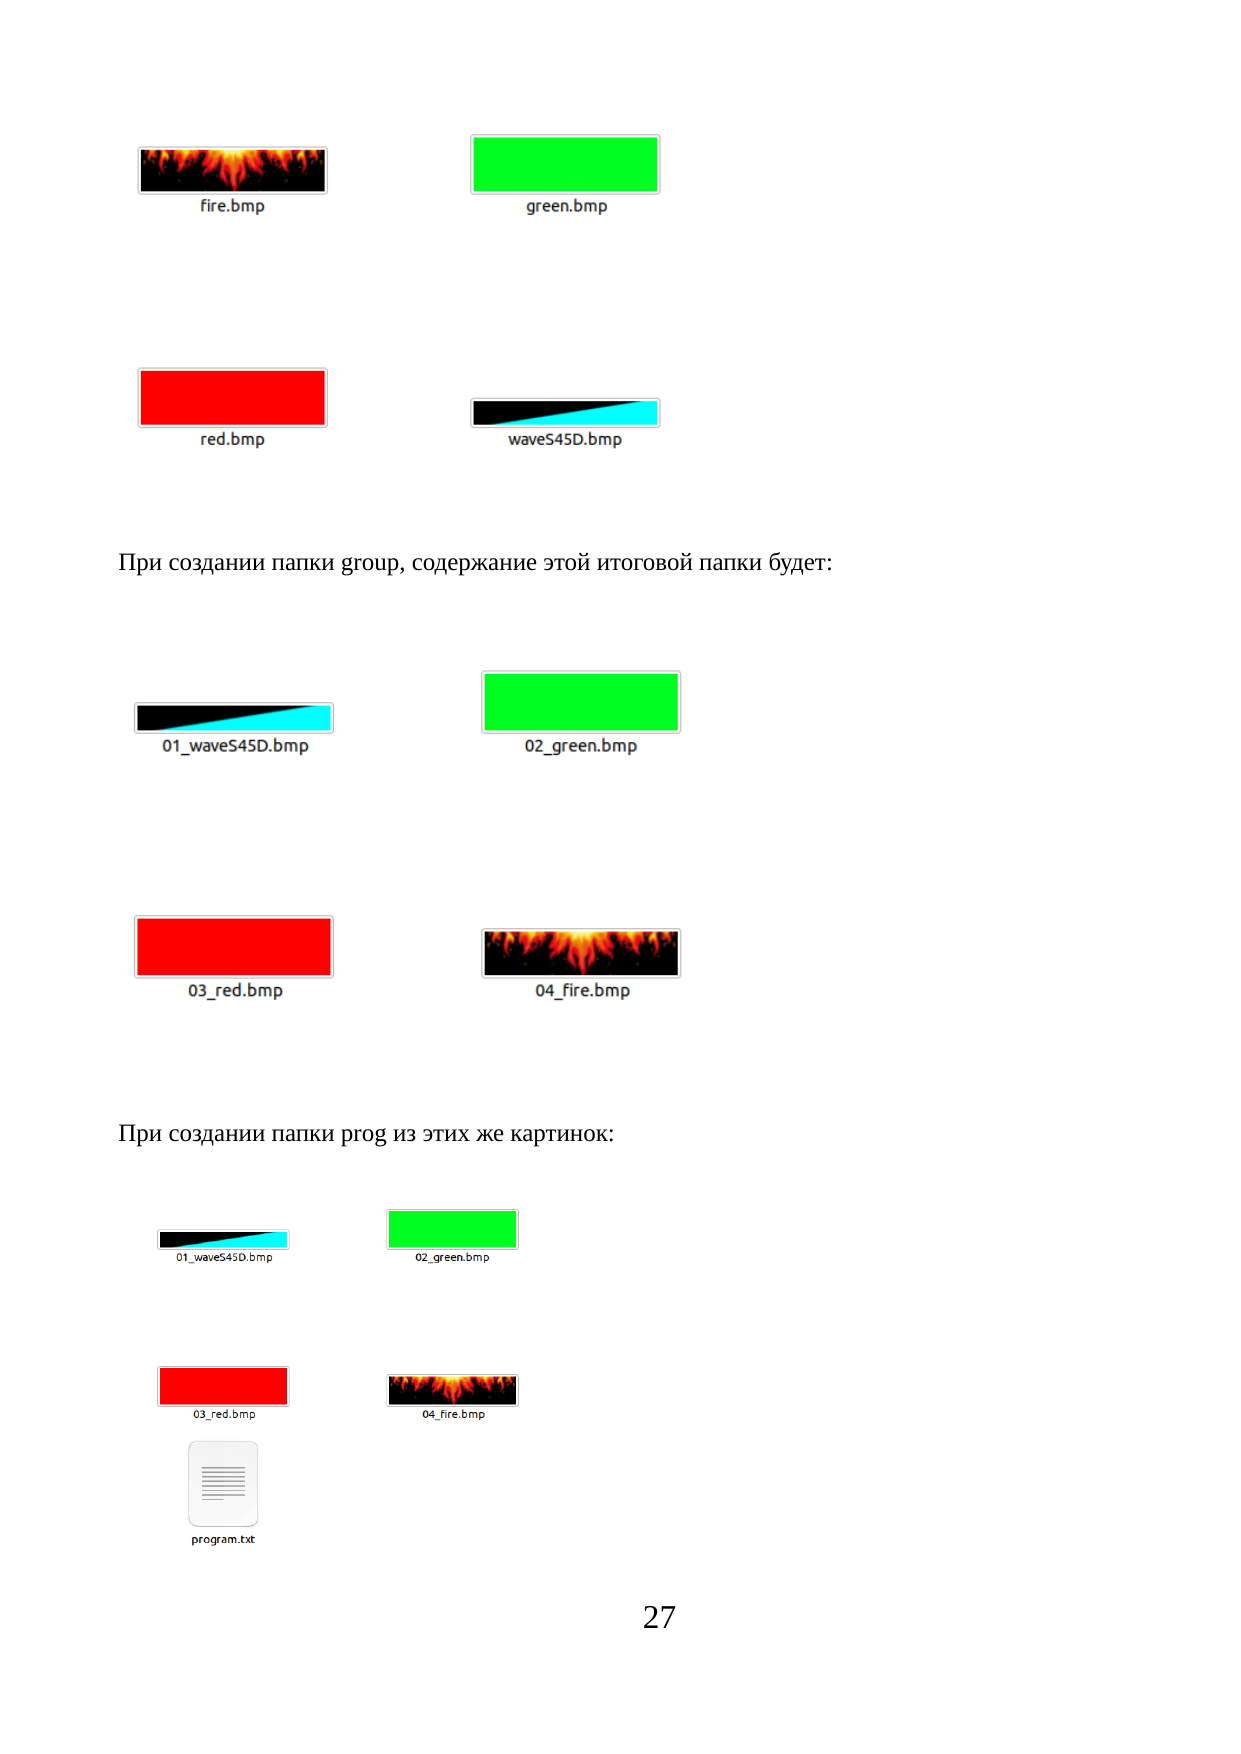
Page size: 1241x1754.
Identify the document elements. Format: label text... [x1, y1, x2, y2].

picture [113, 105, 700, 528]
picture [94, 621, 712, 1047]
picture [115, 1186, 554, 1610]
text При создании папки prog из этих же картинок: [118, 1118, 1122, 1147]
text При создании папки group, содержание этой итоговой папки будет: [118, 547, 1122, 575]
